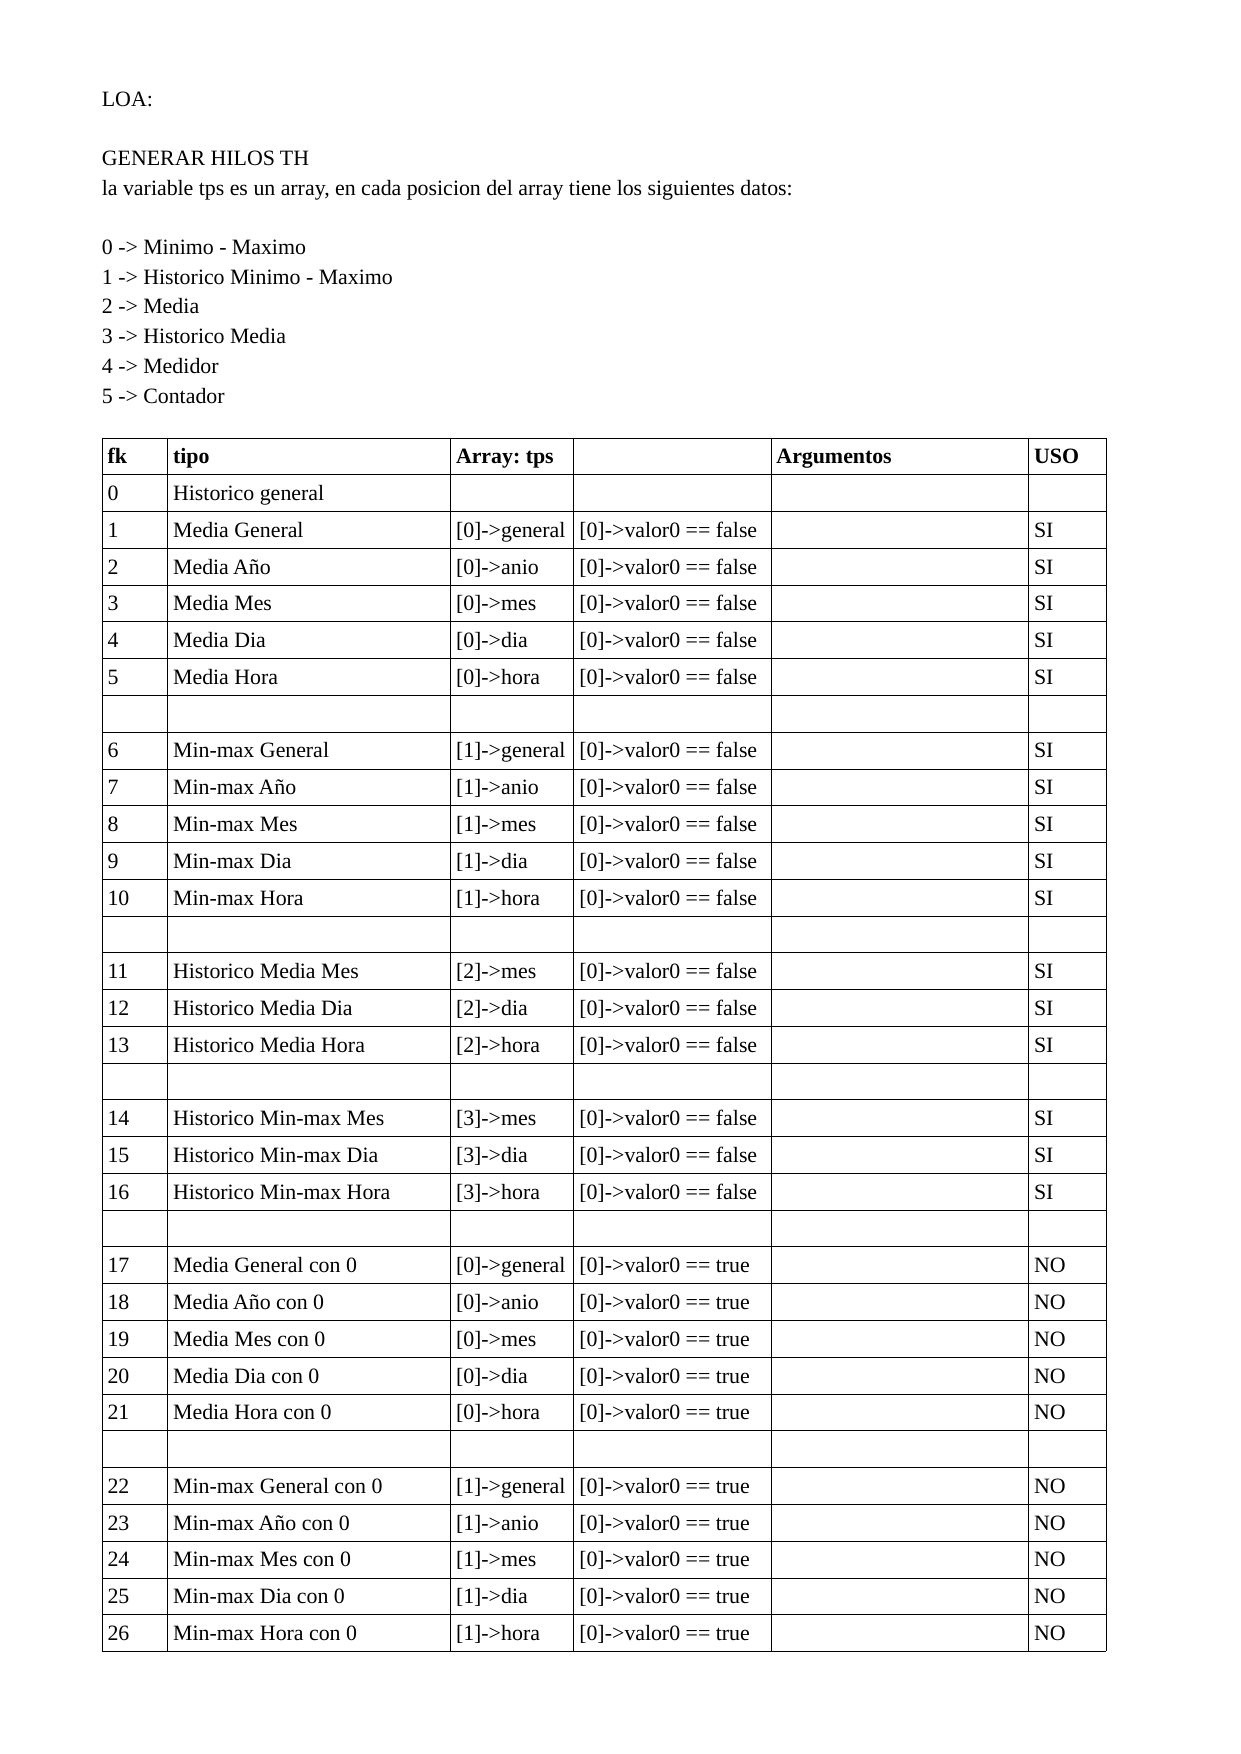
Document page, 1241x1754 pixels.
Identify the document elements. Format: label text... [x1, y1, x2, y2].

table_cell [0]->valor0 == false [574, 1137, 771, 1173]
table_cell 22 [103, 1468, 167, 1504]
table_cell [772, 1395, 1028, 1430]
table_cell [1]->dia [451, 1579, 573, 1614]
table_cell [0]->valor0 == false [574, 990, 771, 1026]
table_cell [0]->valor0 == true [574, 1284, 771, 1320]
table_cell NO [1029, 1247, 1106, 1283]
table_cell [772, 512, 1028, 548]
table_cell [772, 1321, 1028, 1357]
table_header fk [103, 439, 167, 474]
table_cell [0]->valor0 == true [574, 1505, 771, 1541]
table_cell [772, 586, 1028, 621]
table_cell Min-max General [168, 733, 450, 768]
table_cell Historico Media Dia [168, 990, 450, 1026]
table_cell SI [1029, 733, 1106, 768]
table_cell [772, 1174, 1028, 1210]
table_cell Min-max Mes [168, 806, 450, 842]
table_cell 20 [103, 1358, 167, 1393]
table_cell [0]->valor0 == false [574, 659, 771, 695]
table_cell [0]->dia [451, 1358, 573, 1393]
table_cell [2]->mes [451, 953, 573, 989]
table_cell NO [1029, 1468, 1106, 1504]
table_cell [0]->valor0 == false [574, 549, 771, 584]
table_cell SI [1029, 659, 1106, 695]
table_cell [451, 1211, 573, 1246]
table_cell [772, 1247, 1028, 1283]
table_cell [0]->dia [451, 622, 573, 658]
table_cell [1]->mes [451, 806, 573, 842]
table_cell SI [1029, 586, 1106, 621]
table_cell SI [1029, 770, 1106, 805]
table_cell Historico Media Hora [168, 1027, 450, 1063]
table_cell SI [1029, 990, 1106, 1026]
table_cell [168, 1431, 450, 1467]
table_cell 6 [103, 733, 167, 768]
table_cell [0]->valor0 == false [574, 586, 771, 621]
table_cell 24 [103, 1542, 167, 1577]
table_cell [574, 696, 771, 732]
table_cell 4 [103, 622, 167, 658]
table_cell [451, 1064, 573, 1099]
table_cell [0]->valor0 == false [574, 953, 771, 989]
table_cell [451, 1431, 573, 1467]
table_cell [103, 1211, 167, 1246]
table_cell NO [1029, 1284, 1106, 1320]
table_cell [574, 1431, 771, 1467]
table_cell 7 [103, 770, 167, 805]
table_cell SI [1029, 1174, 1106, 1210]
table_cell [103, 1064, 167, 1099]
table_cell [1]->mes [451, 1542, 573, 1577]
table_cell NO [1029, 1615, 1106, 1651]
table_cell [0]->valor0 == true [574, 1247, 771, 1283]
table_cell [1]->hora [451, 880, 573, 916]
table_cell 18 [103, 1284, 167, 1320]
table_cell 3 [103, 586, 167, 621]
table_cell SI [1029, 953, 1106, 989]
table_cell [2]->hora [451, 1027, 573, 1063]
table_cell Media Mes con 0 [168, 1321, 450, 1357]
table_cell 25 [103, 1579, 167, 1614]
table_cell Min-max Dia [168, 843, 450, 879]
table_cell Historico Min-max Mes [168, 1100, 450, 1136]
table_cell [1029, 696, 1106, 732]
table_cell [772, 806, 1028, 842]
table_cell [1029, 475, 1106, 511]
table_cell [574, 917, 771, 952]
table_cell [0]->valor0 == false [574, 512, 771, 548]
table_cell Media Año [168, 549, 450, 584]
table_cell [1]->anio [451, 770, 573, 805]
table_cell [0]->general [451, 512, 573, 548]
text 5 -> Contador [102, 378, 1159, 408]
table_cell NO [1029, 1395, 1106, 1430]
table_cell [0]->hora [451, 659, 573, 695]
table_cell [772, 1615, 1028, 1651]
table_header USO [1029, 439, 1106, 474]
table_cell Min-max Hora con 0 [168, 1615, 450, 1651]
table_cell [772, 1284, 1028, 1320]
table_cell [1]->general [451, 1468, 573, 1504]
table_cell [772, 1027, 1028, 1063]
table_cell [0]->valor0 == false [574, 622, 771, 658]
table_cell 13 [103, 1027, 167, 1063]
table_cell [3]->dia [451, 1137, 573, 1173]
table_cell [0]->valor0 == false [574, 880, 771, 916]
table_cell [168, 917, 450, 952]
table_cell 5 [103, 659, 167, 695]
table_cell [772, 659, 1028, 695]
table_cell [168, 1064, 450, 1099]
table_cell SI [1029, 806, 1106, 842]
table_cell [1029, 1431, 1106, 1467]
table_cell [0]->general [451, 1247, 573, 1283]
table_cell 17 [103, 1247, 167, 1283]
table_cell 15 [103, 1137, 167, 1173]
table_header Argumentos [772, 439, 1028, 474]
table_cell NO [1029, 1579, 1106, 1614]
table_cell [451, 475, 573, 511]
table_cell [772, 475, 1028, 511]
table_cell [0]->valor0 == true [574, 1468, 771, 1504]
table_cell [2]->dia [451, 990, 573, 1026]
table_cell Media General [168, 512, 450, 548]
table_cell Historico Media Mes [168, 953, 450, 989]
table_cell [0]->mes [451, 1321, 573, 1357]
table_cell [3]->mes [451, 1100, 573, 1136]
table_header [574, 439, 771, 474]
table_cell 0 [103, 475, 167, 511]
table_cell [772, 1137, 1028, 1173]
table_cell Historico general [168, 475, 450, 511]
table_cell [772, 1100, 1028, 1136]
table_cell 9 [103, 843, 167, 879]
table_cell [168, 696, 450, 732]
table_cell [772, 549, 1028, 584]
text LOA: [102, 81, 1159, 111]
table_cell Media General con 0 [168, 1247, 450, 1283]
table_cell [772, 1468, 1028, 1504]
table_cell 14 [103, 1100, 167, 1136]
table_cell [1029, 1211, 1106, 1246]
table_cell [0]->valor0 == false [574, 843, 771, 879]
table_cell [168, 1211, 450, 1246]
table_cell [772, 953, 1028, 989]
table_cell Min-max Mes con 0 [168, 1542, 450, 1577]
table_cell [3]->hora [451, 1174, 573, 1210]
table_cell 12 [103, 990, 167, 1026]
table_cell [1]->anio [451, 1505, 573, 1541]
table_cell [772, 1358, 1028, 1393]
table_cell [0]->valor0 == true [574, 1395, 771, 1430]
table_cell [772, 880, 1028, 916]
table_cell Media Hora con 0 [168, 1395, 450, 1430]
table_cell Media Mes [168, 586, 450, 621]
table_cell [103, 696, 167, 732]
table_cell [1]->hora [451, 1615, 573, 1651]
table_cell [574, 475, 771, 511]
table_cell [0]->anio [451, 549, 573, 584]
table_cell SI [1029, 843, 1106, 879]
table_cell [103, 1431, 167, 1467]
table_cell [772, 843, 1028, 879]
table_cell [0]->valor0 == true [574, 1321, 771, 1357]
table_cell 21 [103, 1395, 167, 1430]
table_cell [772, 1542, 1028, 1577]
table_cell SI [1029, 1100, 1106, 1136]
table_cell [772, 696, 1028, 732]
table_cell [0]->valor0 == false [574, 1027, 771, 1063]
table_cell [574, 1064, 771, 1099]
table_cell 10 [103, 880, 167, 916]
table_cell [772, 1064, 1028, 1099]
table_cell Media Hora [168, 659, 450, 695]
table_cell 26 [103, 1615, 167, 1651]
text la variable tps es un array, en cada posicion del array tiene los siguientes datos: [102, 170, 1159, 200]
table_cell 11 [103, 953, 167, 989]
table_cell NO [1029, 1542, 1106, 1577]
table_cell [0]->mes [451, 586, 573, 621]
table_cell SI [1029, 1027, 1106, 1063]
table_header Array: tps [451, 439, 573, 474]
table_cell [0]->valor0 == false [574, 1174, 771, 1210]
table_cell Media Dia con 0 [168, 1358, 450, 1393]
table_cell Media Dia [168, 622, 450, 658]
table_cell 2 [103, 549, 167, 584]
table_cell [451, 917, 573, 952]
table_cell 16 [103, 1174, 167, 1210]
text 3 -> Historico Media [102, 319, 1159, 348]
table_cell 19 [103, 1321, 167, 1357]
table_cell SI [1029, 549, 1106, 584]
table_cell [772, 1211, 1028, 1246]
table_cell [1]->dia [451, 843, 573, 879]
table_cell [772, 917, 1028, 952]
table_header tipo [168, 439, 450, 474]
table_cell [0]->hora [451, 1395, 573, 1430]
table_cell [574, 1211, 771, 1246]
table_cell [772, 622, 1028, 658]
table_cell [0]->valor0 == true [574, 1579, 771, 1614]
table_cell [0]->valor0 == false [574, 733, 771, 768]
table_cell [0]->valor0 == true [574, 1542, 771, 1577]
text 0 -> Minimo - Maximo [102, 230, 1159, 259]
table_cell [1029, 917, 1106, 952]
table_cell [0]->valor0 == true [574, 1358, 771, 1393]
table_cell SI [1029, 512, 1106, 548]
table_cell [1]->general [451, 733, 573, 768]
table_cell [0]->valor0 == false [574, 806, 771, 842]
table_cell SI [1029, 1137, 1106, 1173]
table_cell [772, 1505, 1028, 1541]
table_cell [0]->valor0 == false [574, 770, 771, 805]
table_cell [451, 696, 573, 732]
table_cell SI [1029, 622, 1106, 658]
table_cell SI [1029, 880, 1106, 916]
table_cell [772, 770, 1028, 805]
table_cell [772, 733, 1028, 768]
table_cell Historico Min-max Hora [168, 1174, 450, 1210]
table_cell [1029, 1064, 1106, 1099]
table_cell Min-max General con 0 [168, 1468, 450, 1504]
table_cell Min-max Hora [168, 880, 450, 916]
table_cell [0]->valor0 == false [574, 1100, 771, 1136]
table_cell 23 [103, 1505, 167, 1541]
table_cell Min-max Año con 0 [168, 1505, 450, 1541]
table_cell Min-max Dia con 0 [168, 1579, 450, 1614]
table_cell 1 [103, 512, 167, 548]
table_cell 8 [103, 806, 167, 842]
table_cell Media Año con 0 [168, 1284, 450, 1320]
text 1 -> Historico Minimo - Maximo [102, 259, 1159, 289]
table_cell [772, 990, 1028, 1026]
table_cell NO [1029, 1505, 1106, 1541]
table_cell Min-max Año [168, 770, 450, 805]
table_cell [772, 1431, 1028, 1467]
text GENERAR HILOS TH [102, 141, 1159, 170]
table_cell [103, 917, 167, 952]
table_cell NO [1029, 1358, 1106, 1393]
table_cell [0]->valor0 == true [574, 1615, 771, 1651]
text 4 -> Medidor [102, 348, 1159, 378]
table_cell [772, 1579, 1028, 1614]
table_cell [0]->anio [451, 1284, 573, 1320]
table_cell NO [1029, 1321, 1106, 1357]
text 2 -> Media [102, 289, 1159, 319]
table_cell Historico Min-max Dia [168, 1137, 450, 1173]
